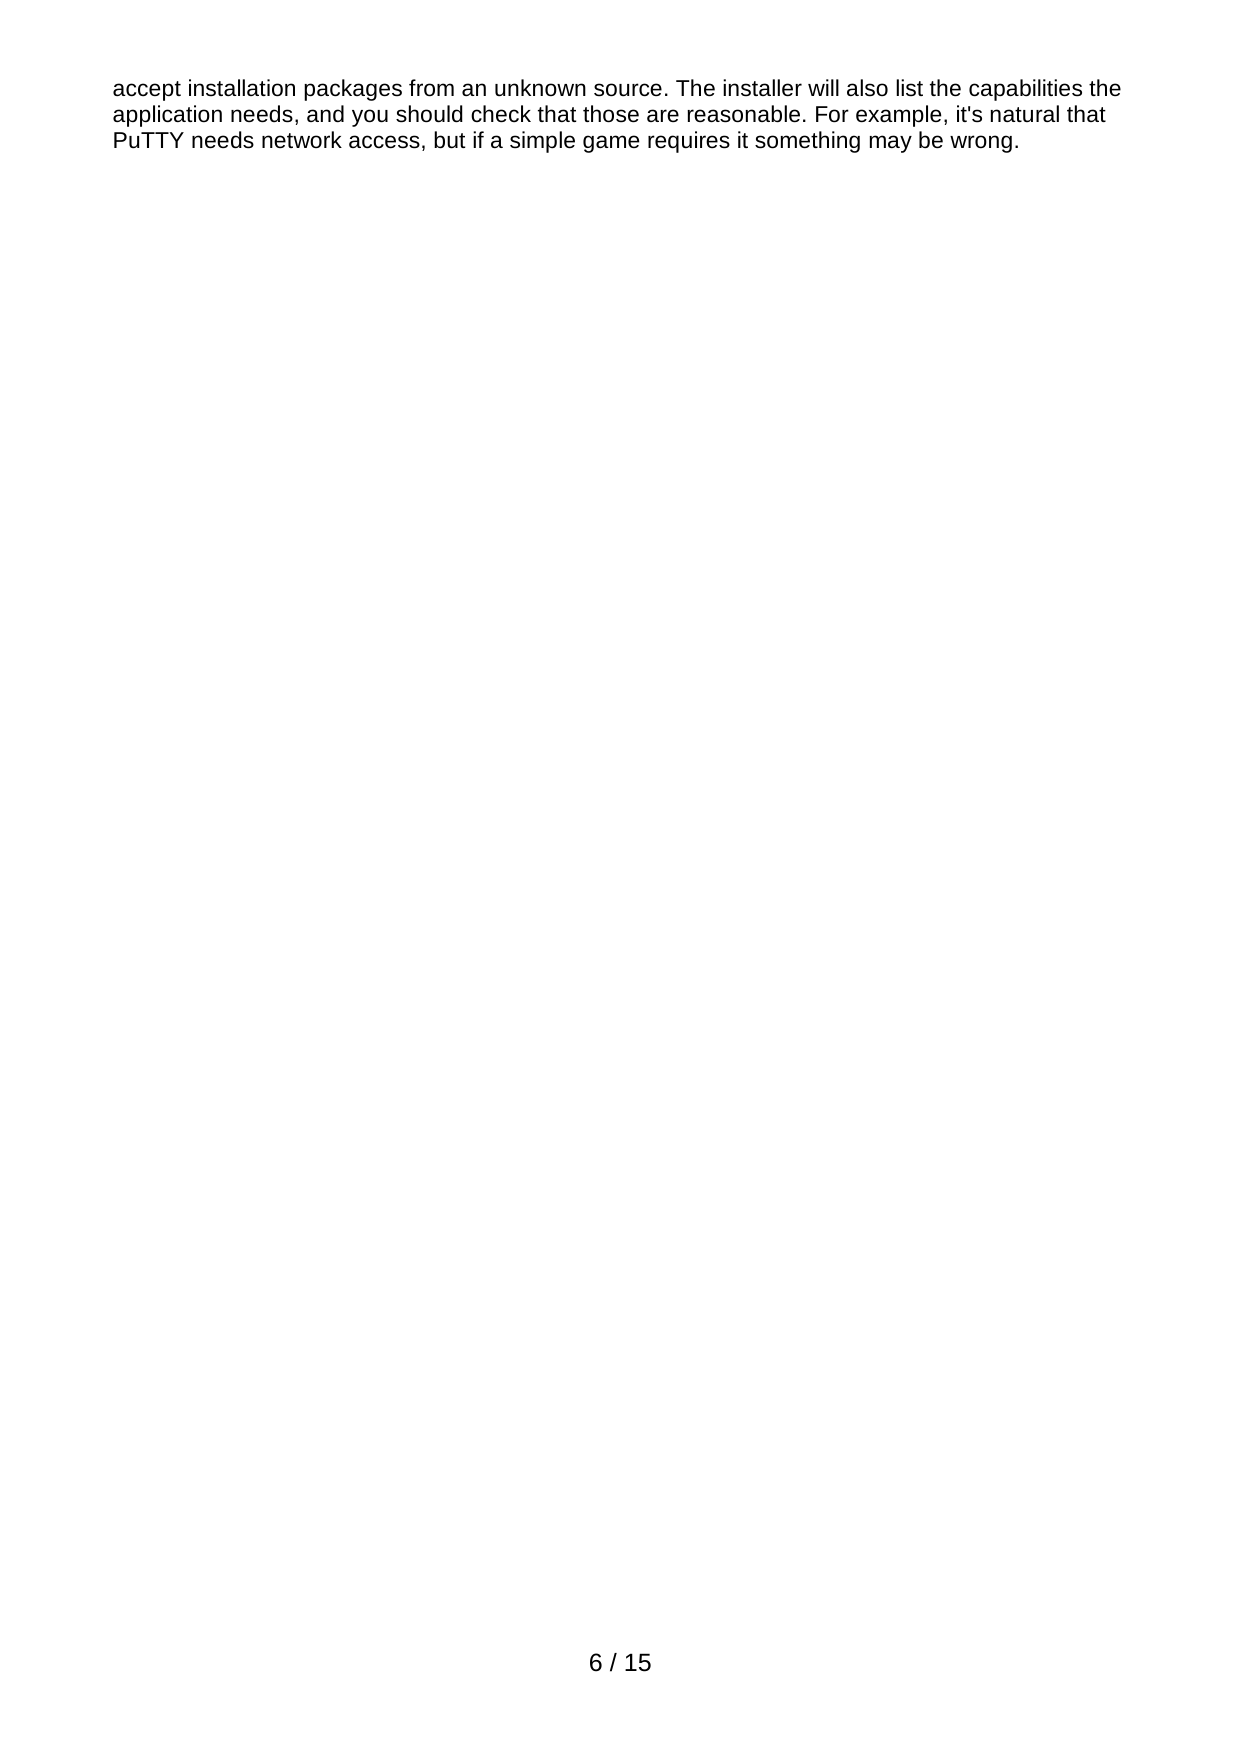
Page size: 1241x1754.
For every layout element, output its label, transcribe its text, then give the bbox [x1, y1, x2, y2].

text accept installation packages from an unknown source. The installer will also list the capabilities the application needs, and you should check that those are reasonable. For example, it's natural that PuTTY needs network access, but if a simple game requires it something may be wrong. [112, 75, 1128, 153]
